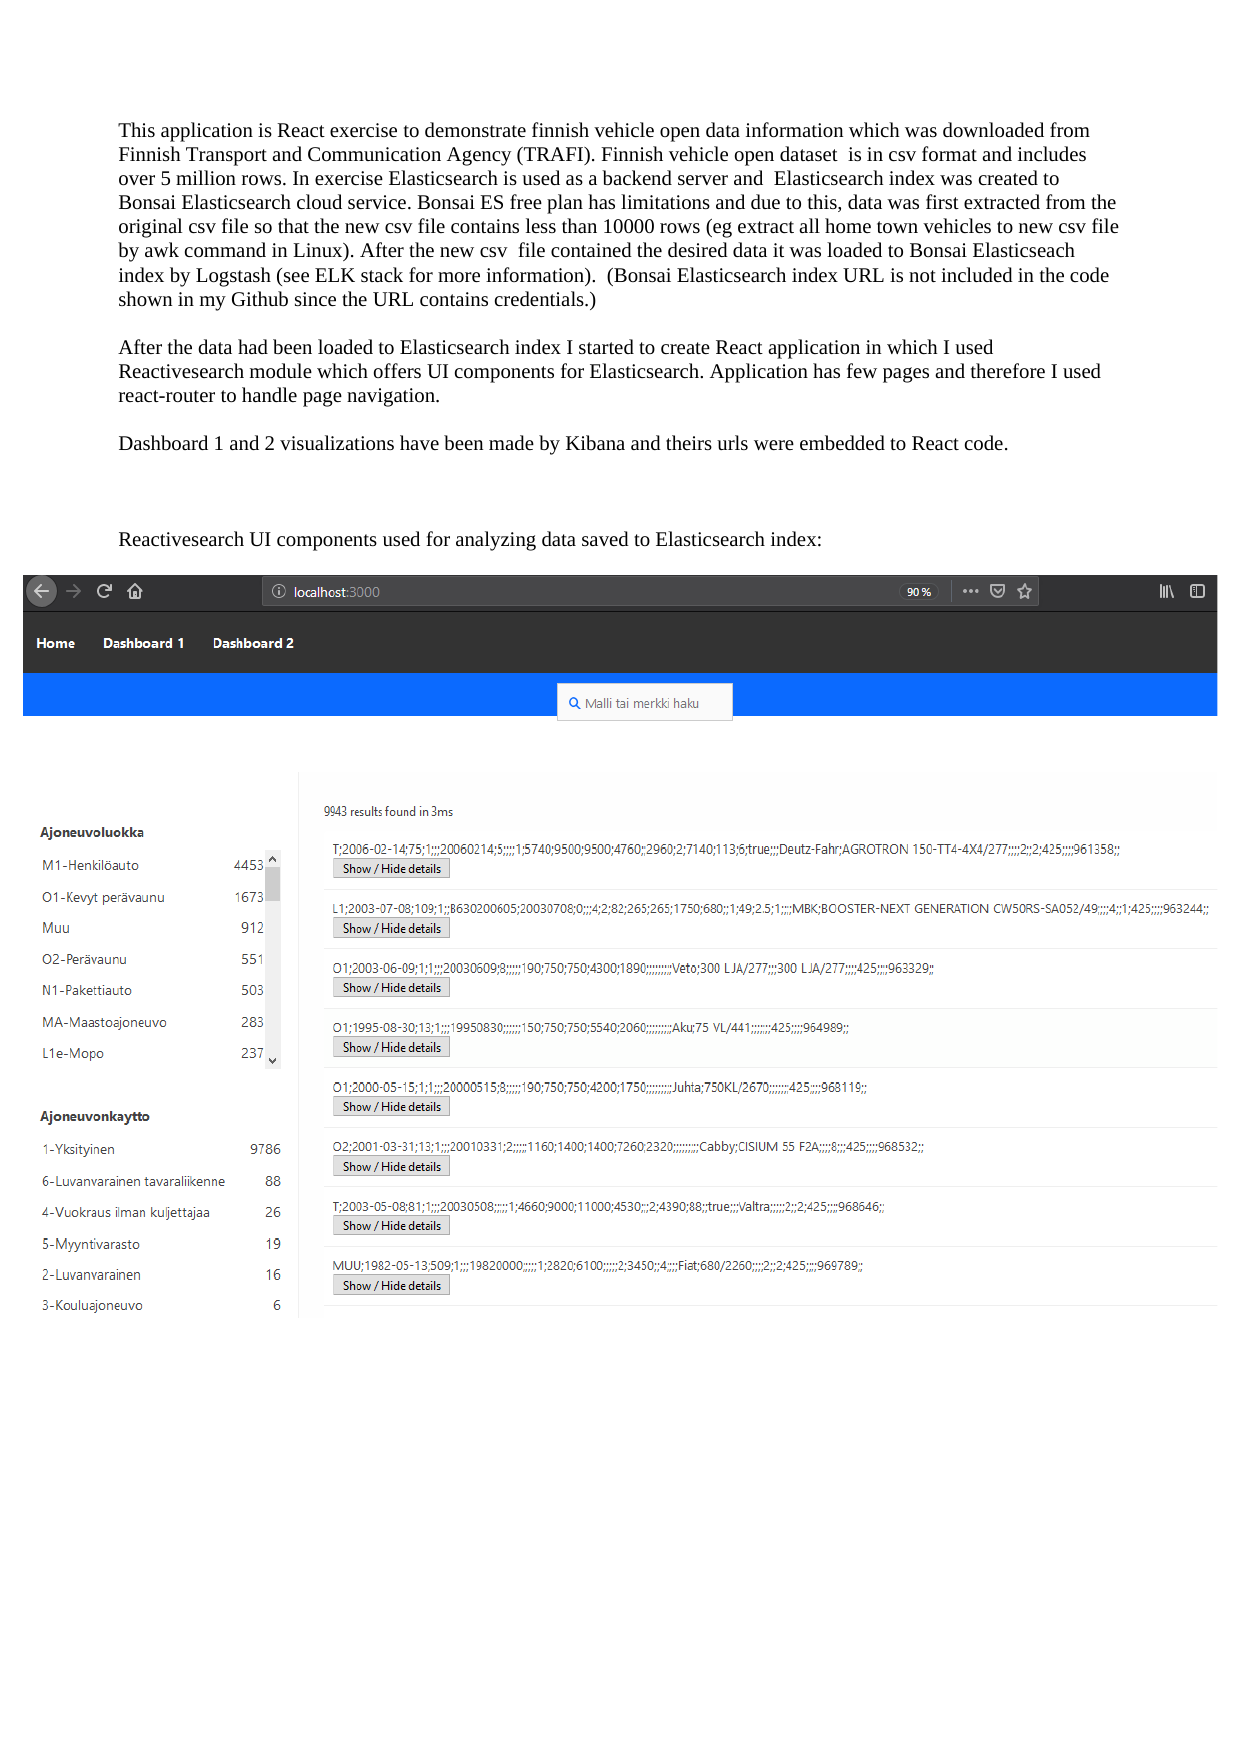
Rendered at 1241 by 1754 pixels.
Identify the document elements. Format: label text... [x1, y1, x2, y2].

text Dashboard 1 and 2 visualizations have been made by Kibana and theirs urls were embedded to React code. [118, 431, 1122, 455]
text Reactivesearch UI components used for analyzing data saved to Elasticsearch index: [118, 527, 1122, 551]
text This application is React exercise to demonstrate finnish vehicle open data information which was downloaded from Finnish Transport and Communication Agency (TRAFI). Finnish vehicle open dataset is in csv format and includes over 5 million rows. In exercise Elasticsearch is used as a backend server and Elasticsearch index was created to Bonsai Elasticsearch cloud service. Bonsai ES free plan has limitations and due to this, data was first extracted from the original csv file so that the new csv file contains less than 10000 rows (eg extract all home town vehicles to new csv file by awk command in Linux). After the new csv file contained the desired data it was loaded to Bonsai Elasticseach index by Logstash (see ELK stack for more information). (Bonsai Elasticsearch index URL is not included in the code shown in my Github since the URL contains credentials.) [118, 118, 1122, 311]
text After the data had been loaded to Elasticsearch index I started to create React application in which I used Reactivesearch module which offers UI components for Elasticsearch. Application has few pages and therefore I used react-router to handle page navigation. [118, 335, 1122, 407]
picture [23, 575, 1218, 1318]
